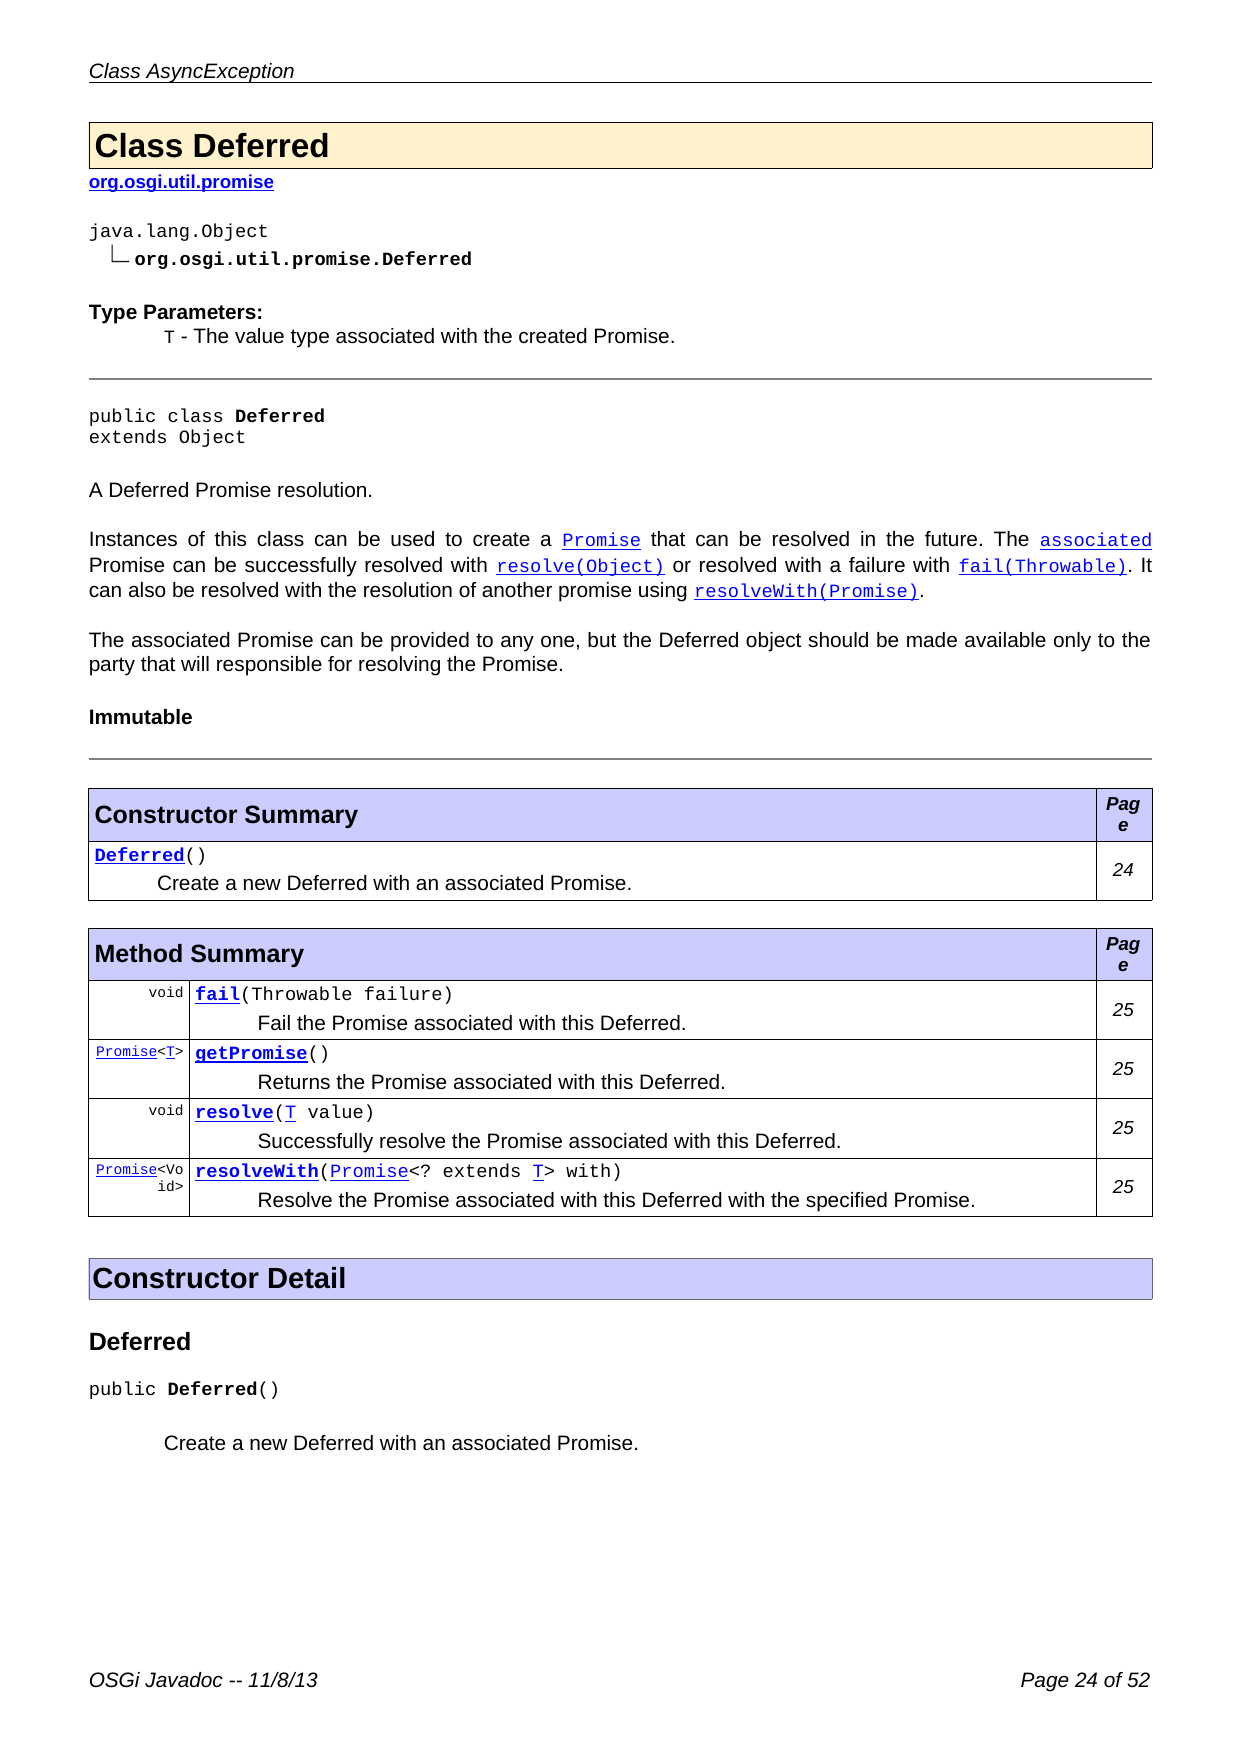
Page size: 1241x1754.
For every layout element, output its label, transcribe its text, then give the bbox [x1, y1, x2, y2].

table_cell 24 [1097, 981, 1152, 1039]
table_cell Promise<T> [89, 1040, 189, 1098]
table_header Method Summary [89, 929, 1096, 980]
text Immutable [88, 705, 1152, 729]
table_cell 24 [1097, 1159, 1152, 1216]
text Create a new Deferred with an associated Promise. [163, 1430, 1152, 1454]
subtitle Constructor Detail [90, 1259, 1152, 1299]
table_cell void [89, 981, 189, 1039]
text A Deferred Promise resolution. [88, 478, 1152, 502]
text Instances of this class can be used to create a Promise that can be resolved in the future. The associated Promise can be successfully resolved with resolve(Object) or resolved with a failure with fail(Throwable). It can also be resolved with the resolution of another promise using resolveWith(Promise). [88, 527, 1152, 603]
table_cell void [89, 1099, 189, 1157]
table_cell 23 [1097, 842, 1152, 899]
table_cell resolveWith(Promise<? extends T> with) Resolve the Promise associated with this Deferred with the specified Promise. [190, 1159, 1096, 1216]
table_cell resolve(T value) Successfully resolve the Promise associated with this Deferred. [190, 1099, 1096, 1157]
text Type Parameters: [88, 300, 1152, 324]
text org.osgi.util.promise [88, 171, 1152, 193]
subtitle Deferred [88, 1327, 1152, 1356]
table_cell 24 [1097, 1099, 1152, 1157]
table_header Page [1097, 789, 1152, 841]
text The associated Promise can be provided to any one, but the Deferred object should be made available only to the party that will responsible for resolving the Promise. [88, 628, 1152, 676]
table_header Page [1097, 929, 1152, 980]
picture [111, 243, 135, 266]
table_header Constructor Summary [89, 789, 1096, 841]
table_cell Deferred() Create a new Deferred with an associated Promise. [89, 842, 1096, 899]
table_cell 23 [1097, 1040, 1152, 1098]
text T - The value type associated with the created Promise. [163, 324, 1152, 349]
table_cell getPromise() Returns the Promise associated with this Deferred. [190, 1040, 1096, 1098]
text java.lang.Object [88, 222, 1152, 243]
subtitle Class Deferred [90, 123, 1152, 168]
table_cell fail(Throwable failure) Fail the Promise associated with this Deferred. [190, 981, 1096, 1039]
text org.osgi.util.promise.Deferred [88, 243, 1152, 271]
text public Deferred() [88, 1380, 1152, 1401]
text public class Deferred [88, 407, 1152, 428]
text extends Object [88, 428, 1152, 449]
table_cell Promise<Void> [89, 1159, 189, 1216]
